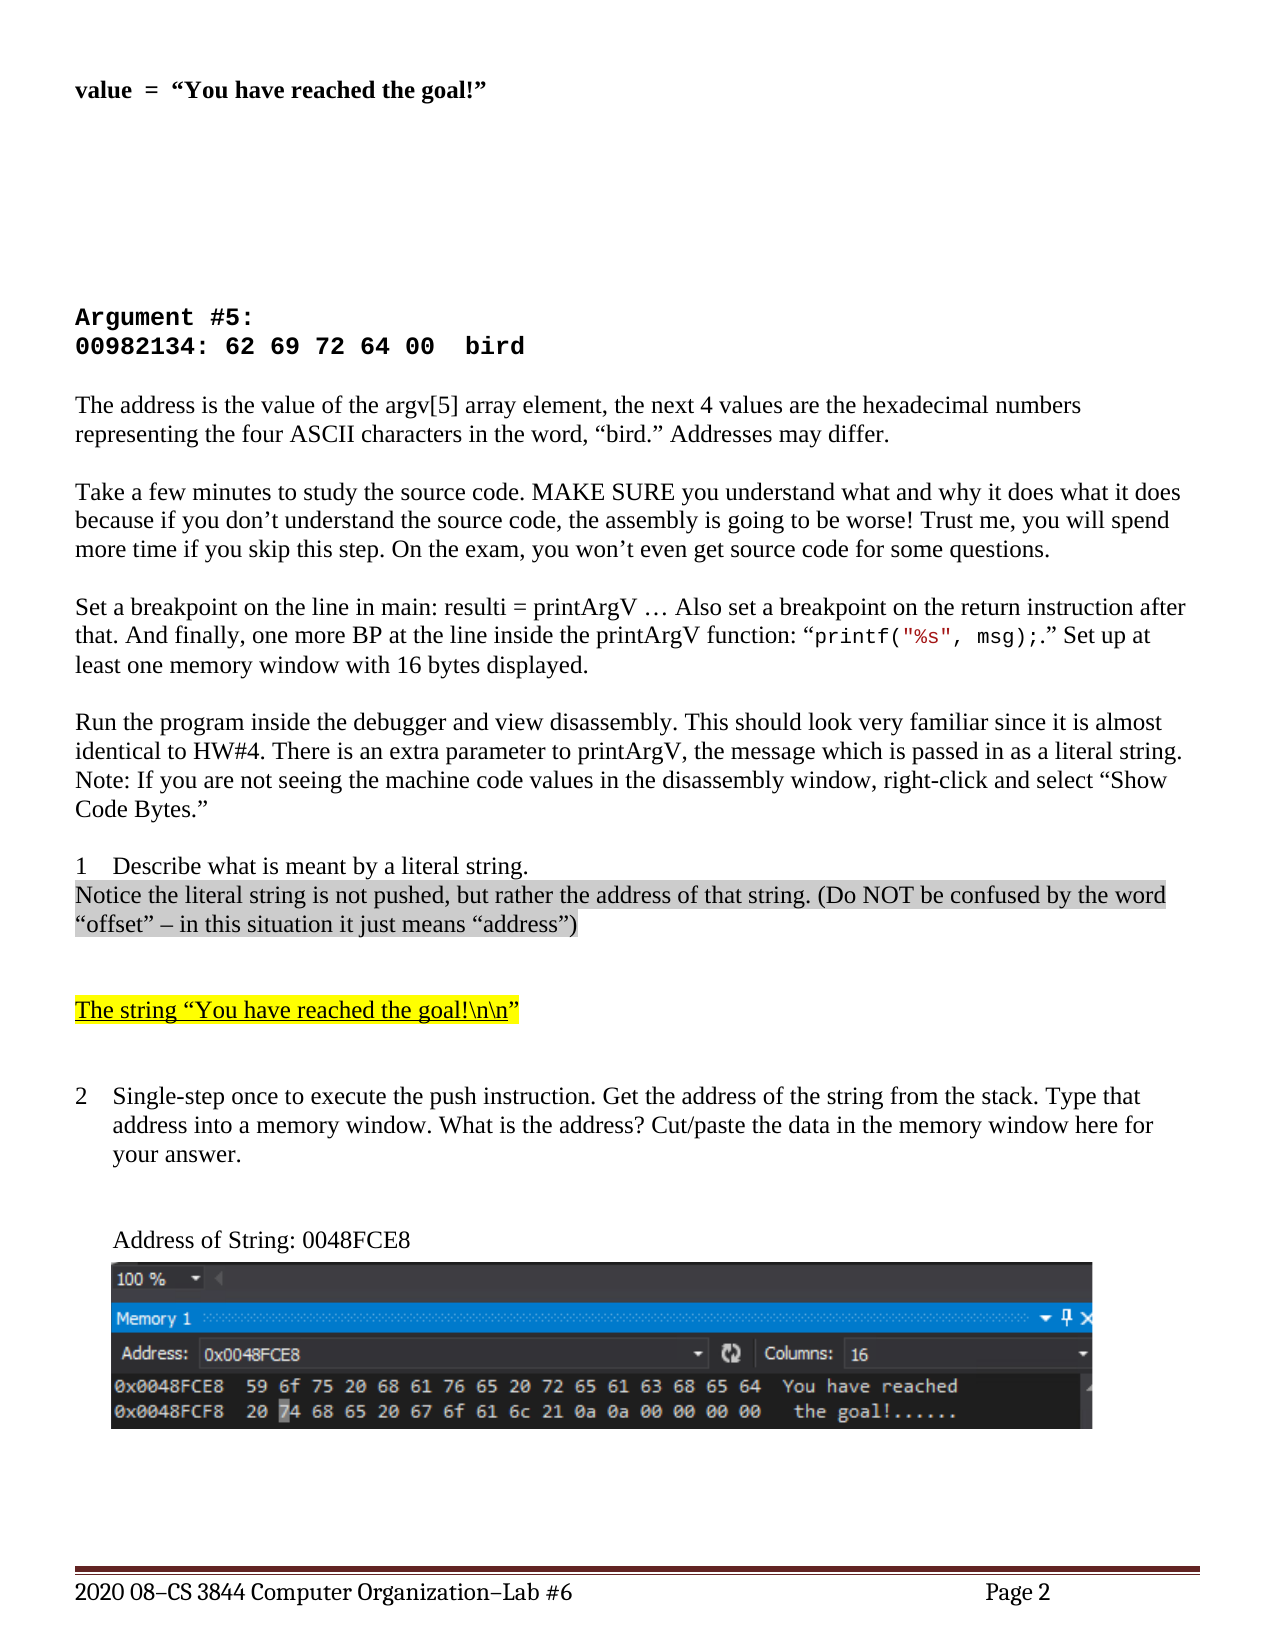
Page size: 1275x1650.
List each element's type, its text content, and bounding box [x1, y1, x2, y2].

text The address is the value of the argv[5] array element, the next 4 values are the hexadecimal numbers representing the four ASCII characters in the word, “bird.” Addresses may differ. [75, 390, 1200, 448]
list Describe what is meant by a literal string. [75, 851, 1200, 880]
text Set a breakpoint on the line in main: resulti = printArgV … Also set a breakpoint on the return instruction after that. And finally, one more BP at the line inside the printArgV function: “printf("%s", msg);.” Set up at least one memory window with 16 bytes displayed. [75, 592, 1200, 679]
text Notice the literal string is not pushed, but rather the address of that string. (Do NOT be confused by the word “offset” – in this situation it just means “address”) [75, 880, 1200, 937]
list Address of String: 0048FCE8 [112, 1225, 1200, 1254]
list Single-step once to execute the push instruction. Get the address of the string from the stack. Type that address into a memory window. What is the address? Cut/paste the data in the memory window here for your answer. [75, 1081, 1200, 1167]
text The string “You have reached the goal!\n\n” [75, 995, 1200, 1024]
text Argument #5: [75, 305, 1200, 333]
text value = “You have reached the goal!” [75, 75, 1200, 104]
text Run the program inside the debugger and view disassembly. This should look very familiar since it is almost identical to HW#4. There is an extra parameter to printArgV, the message which is passed in as a literal string. Note: If you are not seeing the machine code values in the disassembly window, right-click and select “Show Code Bytes.” [75, 707, 1200, 822]
text Take a few minutes to study the source code. MAKE SURE you understand what and why it does what it does because if you don’t understand the source code, the assembly is going to be worse! Trust me, you will spend more time if you skip this step. On the exam, you won’t even get source code for some questions. [75, 477, 1200, 563]
picture [111, 1262, 1093, 1429]
text 00982134: 62 69 72 64 00 bird [75, 333, 1200, 362]
